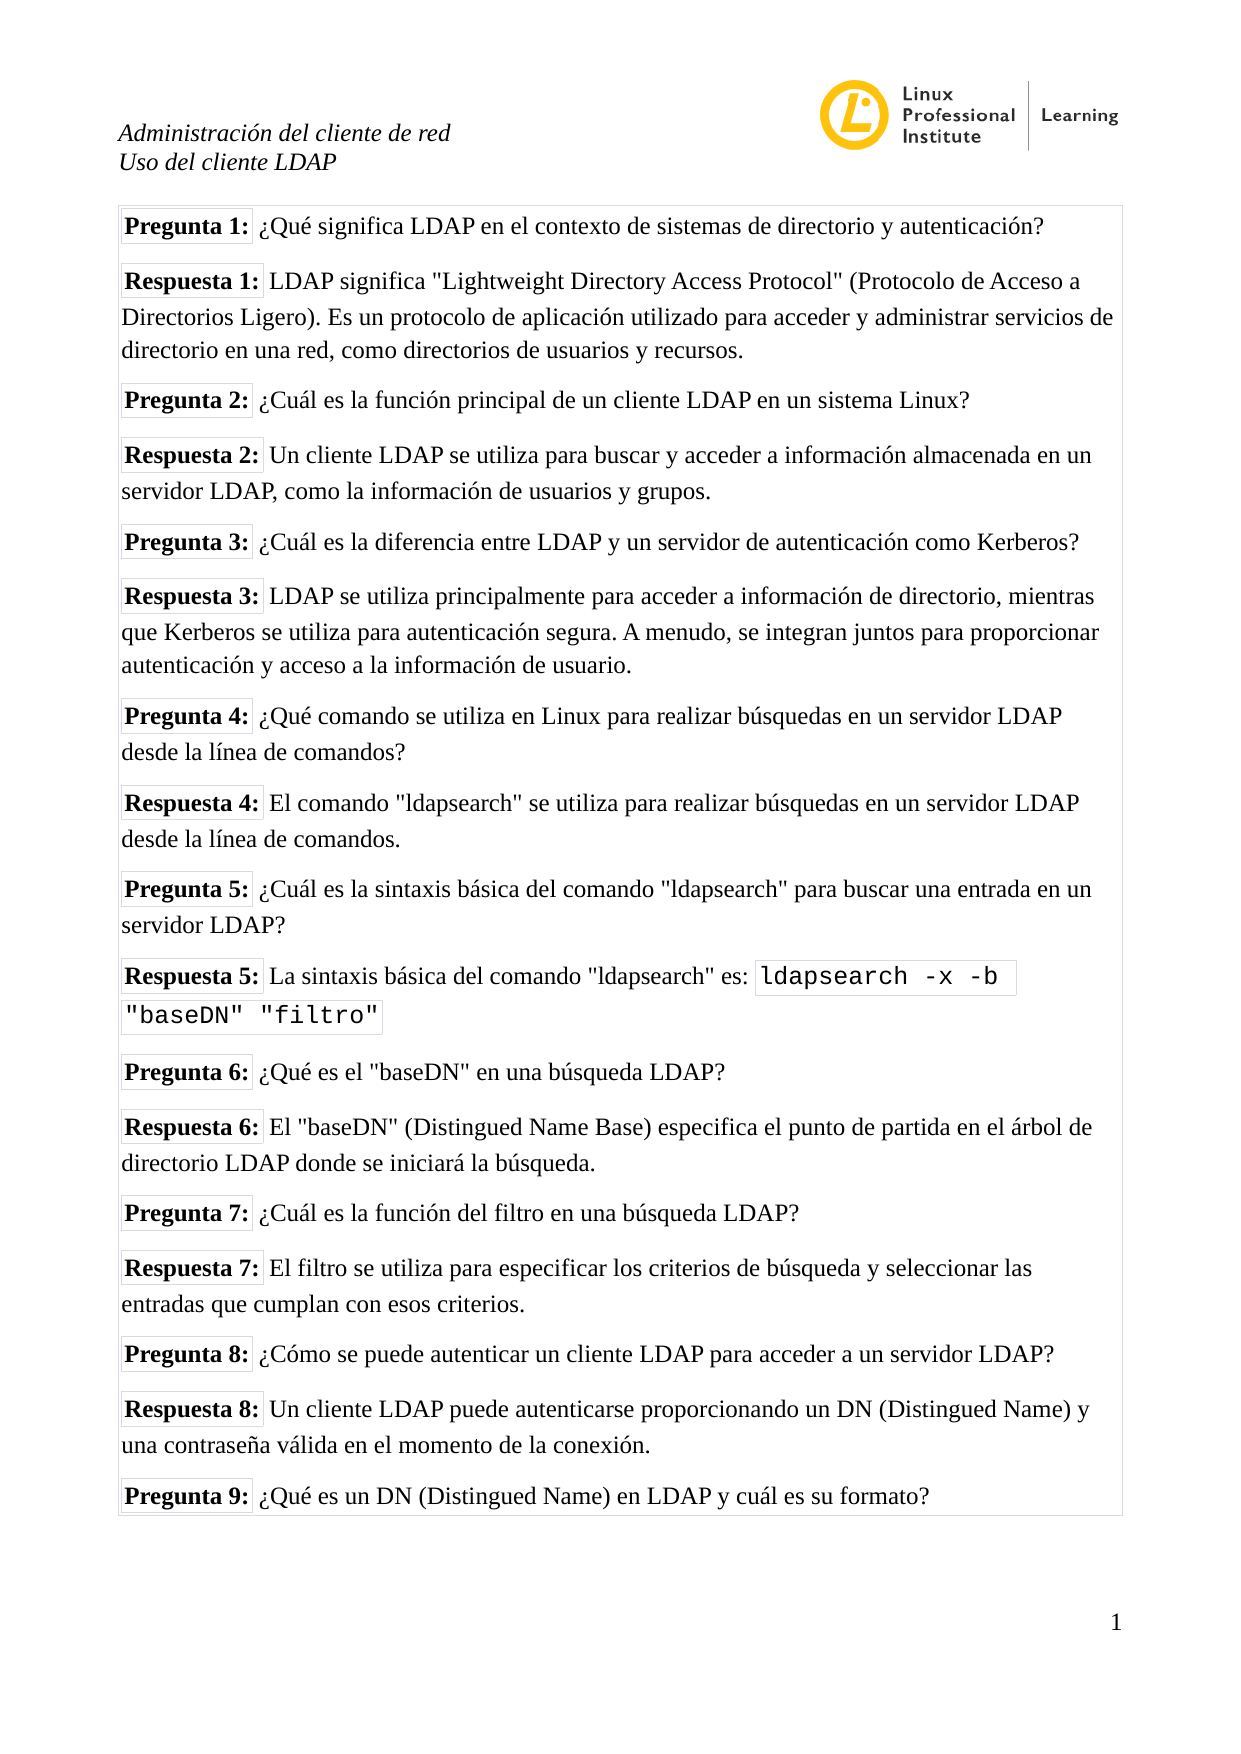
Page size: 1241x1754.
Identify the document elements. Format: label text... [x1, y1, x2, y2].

text Pregunta 9: ¿Qué es un DN (Distingued Name) en LDAP y cuál es su formato? [119, 1475, 1122, 1515]
text Pregunta 2: ¿Cuál es la función principal de un cliente LDAP en un sistema Linux? [119, 379, 1122, 417]
text Pregunta 6: ¿Qué es el "baseDN" en una búsqueda LDAP? [119, 1051, 1122, 1089]
picture [819, 79, 1119, 151]
text Pregunta 8: ¿Cómo se puede autenticar un cliente LDAP para acceder a un servidor LDAP? [119, 1333, 1122, 1371]
text Respuesta 6: El "baseDN" (Distingued Name Base) especifica el punto de partida en el árbol de directorio LDAP donde se iniciará la búsqueda. [119, 1106, 1122, 1176]
text Pregunta 5: ¿Cuál es la sintaxis básica del comando "ldapsearch" para buscar una entrada en un servidor LDAP? [119, 868, 1122, 939]
text Respuesta 3: LDAP se utiliza principalmente para acceder a información de directorio, mientras que Kerberos se utiliza para autenticación segura. A menudo, se integran juntos para proporcionar autenticación y acceso a la información de usuario. [119, 575, 1122, 679]
text Respuesta 2: Un cliente LDAP se utiliza para buscar y acceder a información almacenada en un servidor LDAP, como la información de usuarios y grupos. [119, 434, 1122, 505]
text Respuesta 5: La sintaxis básica del comando "ldapsearch" es: ldapsearch -x -b "baseDN" "filtro" [119, 955, 1122, 1034]
text Respuesta 1: LDAP significa "Lightweight Directory Access Protocol" (Protocolo de Acceso a Directorios Ligero). Es un protocolo de aplicación utilizado para acceder y administrar servicios de directorio en una red, como directorios de usuarios y recursos. [119, 260, 1122, 363]
text Pregunta 1: ¿Qué significa LDAP en el contexto de sistemas de directorio y autenticación? [119, 206, 1122, 243]
text Pregunta 4: ¿Qué comando se utiliza en Linux para realizar búsquedas en un servidor LDAP desde la línea de comandos? [119, 695, 1122, 766]
text Respuesta 7: El filtro se utiliza para especificar los criterios de búsqueda y seleccionar las entradas que cumplan con esos criterios. [119, 1247, 1122, 1318]
text Respuesta 8: Un cliente LDAP puede autenticarse proporcionando un DN (Distingued Name) y una contraseña válida en el momento de la conexión. [119, 1388, 1122, 1459]
text Pregunta 3: ¿Cuál es la diferencia entre LDAP y un servidor de autenticación como Kerberos? [119, 521, 1122, 558]
text Respuesta 4: El comando "ldapsearch" se utiliza para realizar búsquedas en un servidor LDAP desde la línea de comandos. [119, 782, 1122, 852]
text Pregunta 7: ¿Cuál es la función del filtro en una búsqueda LDAP? [119, 1192, 1122, 1230]
